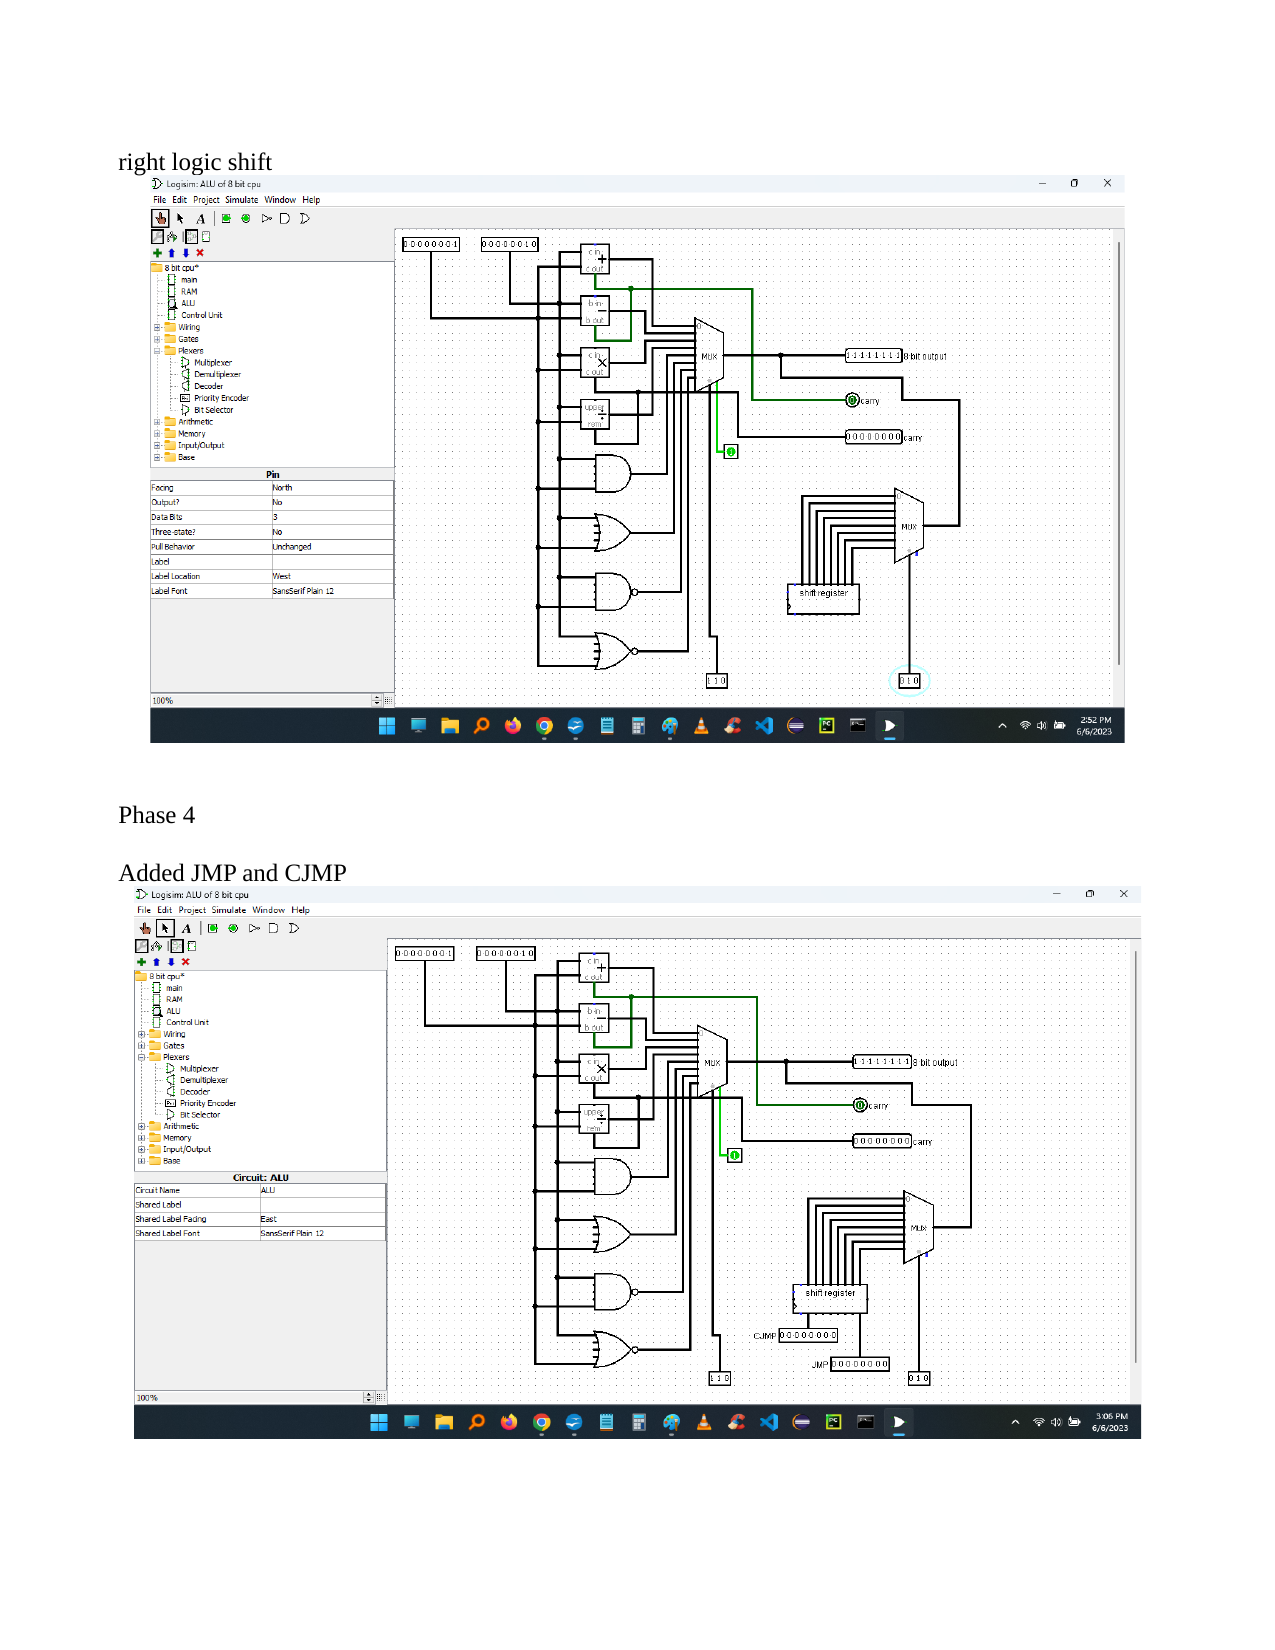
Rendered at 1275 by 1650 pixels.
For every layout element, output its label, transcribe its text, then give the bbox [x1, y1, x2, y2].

text right logic shift [118, 147, 1157, 176]
picture [150, 175, 1125, 743]
text Added JMP and CJMP [118, 858, 1157, 887]
text Phase 4 [118, 800, 1157, 829]
picture [134, 886, 1142, 1439]
